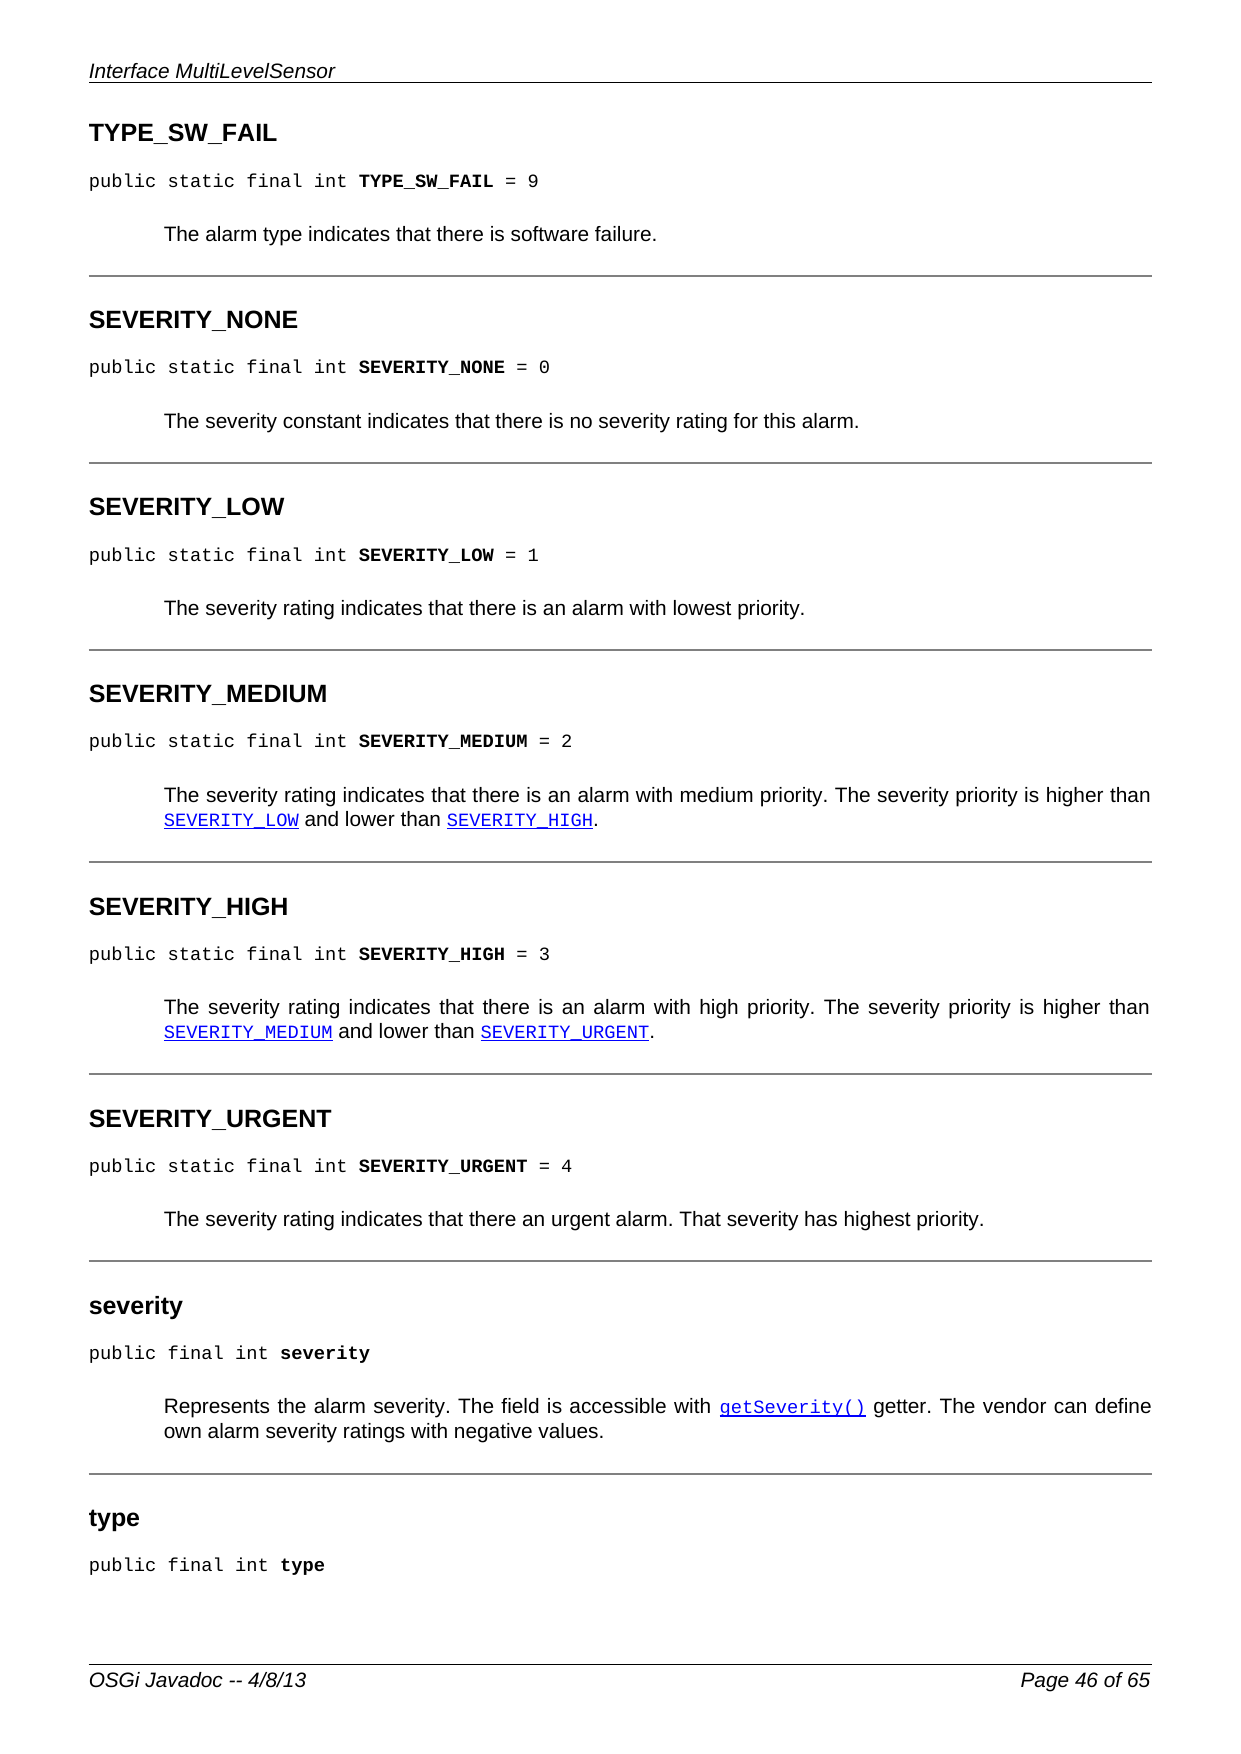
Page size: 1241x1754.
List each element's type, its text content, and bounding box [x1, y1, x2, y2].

subtitle SEVERITY_LOW [88, 492, 1152, 521]
text The severity rating indicates that there is an alarm with lowest priority. [163, 596, 1152, 620]
text The severity rating indicates that there is an alarm with medium priority. The severity priority is higher than SEVERITY_LOW and lower than SEVERITY_HIGH. [163, 783, 1152, 832]
text public static final int SEVERITY_LOW = 1 [88, 545, 1152, 567]
subtitle severity [88, 1291, 1152, 1319]
text public static final int SEVERITY_URGENT = 4 [88, 1157, 1152, 1178]
text public final int severity [88, 1344, 1152, 1365]
text The severity rating indicates that there an urgent alarm. That severity has highest priority. [163, 1207, 1152, 1231]
text public static final int SEVERITY_HIGH = 3 [88, 944, 1152, 966]
text public static final int SEVERITY_MEDIUM = 2 [88, 732, 1152, 753]
subtitle SEVERITY_NONE [88, 305, 1152, 334]
subtitle SEVERITY_MEDIUM [88, 679, 1152, 708]
subtitle type [88, 1503, 1152, 1532]
text Represents the alarm severity. The field is accessible with getSeverity() getter. The vendor can define own alarm severity ratings with negative values. [163, 1394, 1152, 1443]
subtitle SEVERITY_URGENT [88, 1104, 1152, 1132]
subtitle SEVERITY_HIGH [88, 892, 1152, 920]
subtitle TYPE_SW_FAIL [88, 118, 1152, 147]
text public static final int SEVERITY_NONE = 0 [88, 358, 1152, 379]
text public static final int TYPE_SW_FAIL = 9 [88, 171, 1152, 193]
text public final int type [88, 1556, 1152, 1577]
text The severity rating indicates that there is an alarm with high priority. The severity priority is higher than SEVERITY_MEDIUM and lower than SEVERITY_URGENT. [163, 995, 1152, 1044]
text The alarm type indicates that there is software failure. [163, 222, 1152, 246]
text The severity constant indicates that there is no severity rating for this alarm. [163, 409, 1152, 433]
